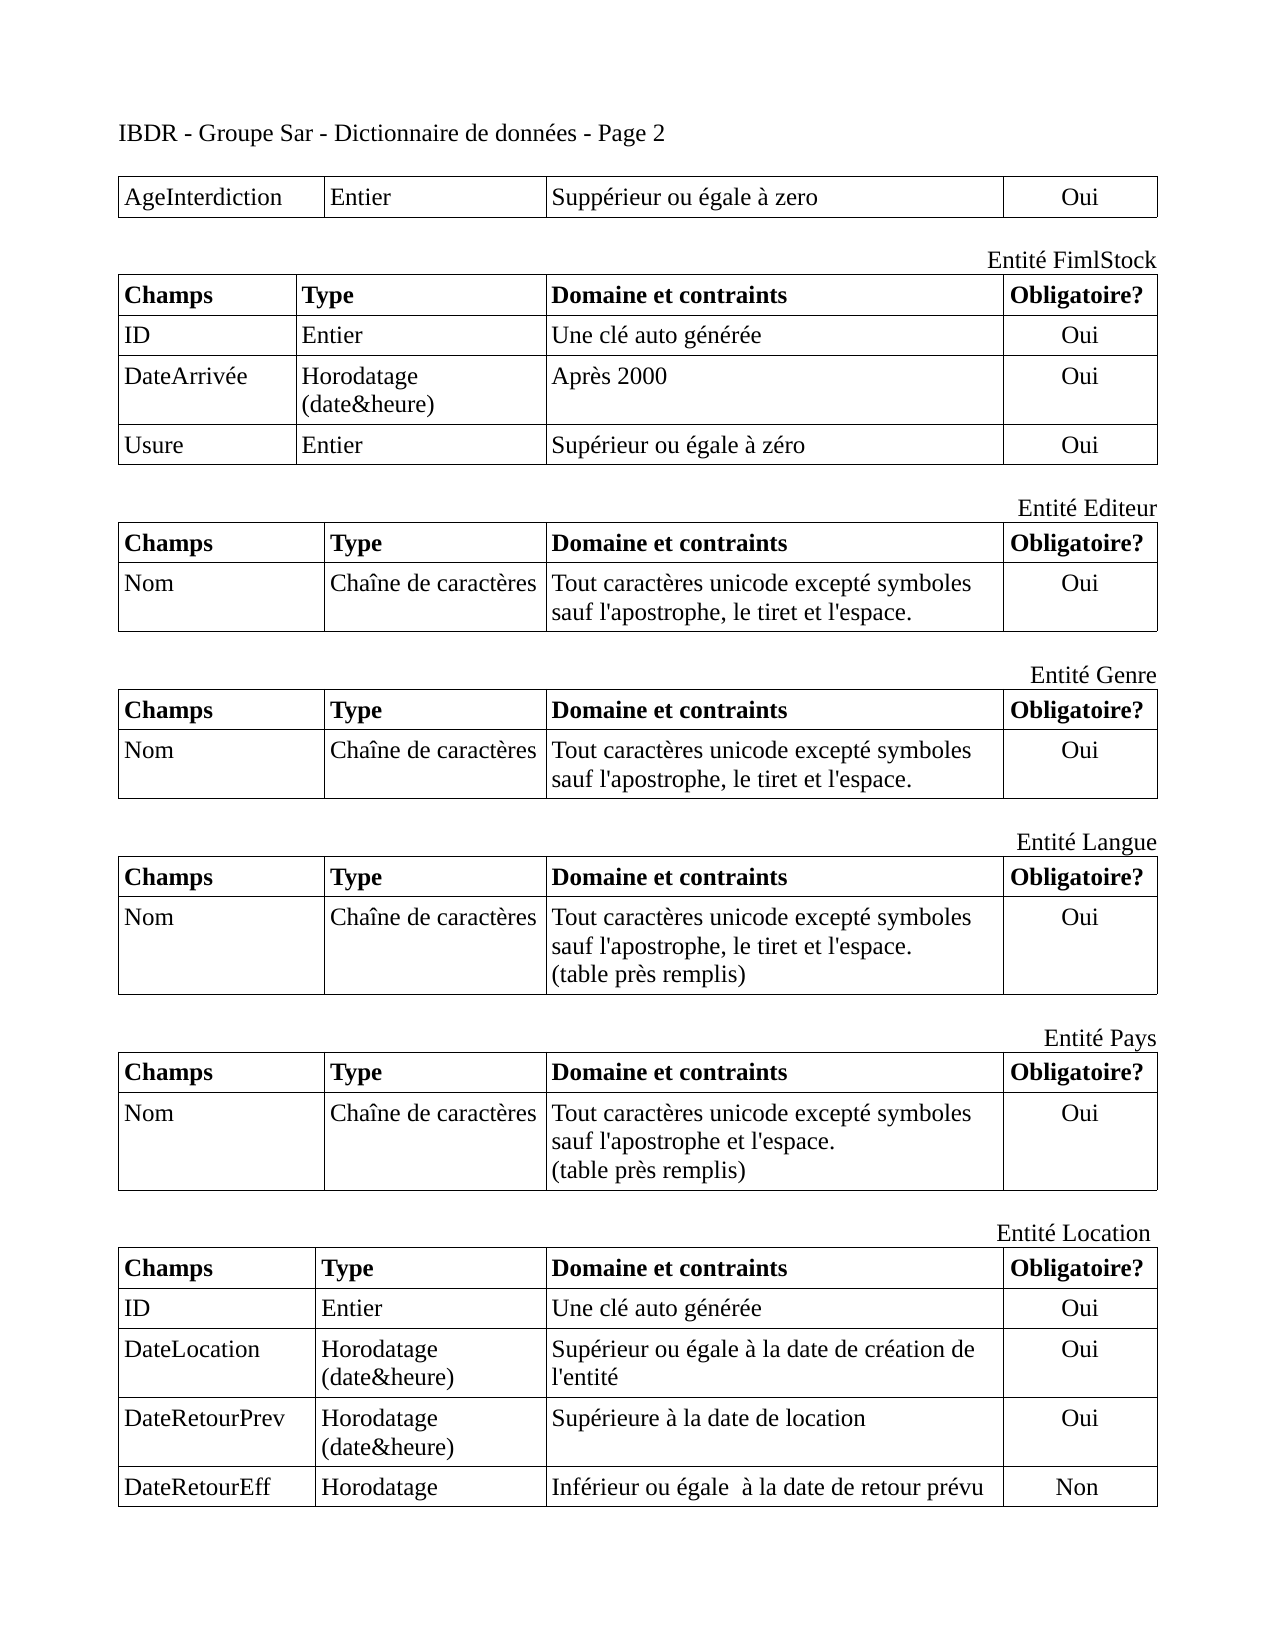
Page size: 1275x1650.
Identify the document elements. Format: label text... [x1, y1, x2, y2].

table_cell Horodatage (date&heure) [316, 1398, 546, 1466]
table_header Type [325, 857, 546, 896]
table_header Champs [119, 275, 296, 314]
table_cell Entier [316, 1289, 546, 1328]
table_cell Oui [1004, 730, 1157, 798]
table_header Obligatoire? [1004, 690, 1157, 729]
table_cell Horodatage (date&heure) [316, 1329, 546, 1397]
table_cell DateArrivée [119, 356, 296, 424]
table_cell Chaîne de caractères [325, 730, 546, 798]
table_header Domaine et contraints [547, 690, 1003, 729]
table_header Champs [119, 857, 324, 896]
table_header Obligatoire? [1004, 275, 1157, 314]
table_cell Horodatage [316, 1467, 546, 1506]
table_cell Supérieure à la date de location [547, 1398, 1003, 1466]
table_cell Après 2000 [547, 356, 1003, 424]
table_cell ID [119, 1289, 315, 1328]
table_cell Oui [1004, 356, 1157, 424]
table_header Domaine et contraints [547, 1053, 1003, 1092]
table_cell Tout caractères unicode excepté symboles sauf l'apostrophe, le tiret et l'espace. [547, 563, 1003, 631]
table_header Champs [119, 690, 324, 729]
table_cell Une clé auto générée [547, 316, 1003, 355]
table_header Type [316, 1248, 546, 1288]
table_cell ID [119, 316, 296, 355]
text Entité FimlStock [118, 246, 1157, 274]
text Entité Langue [118, 827, 1157, 856]
table_header Champs [119, 1248, 315, 1288]
table_header Domaine et contraints [547, 523, 1003, 562]
table_cell Une clé auto générée [547, 1289, 1003, 1328]
table_cell Oui [1004, 1398, 1157, 1466]
table_cell Oui [1004, 425, 1157, 464]
table_header Obligatoire? [1004, 1053, 1157, 1092]
table_cell Supérieur ou égale à zéro [547, 425, 1003, 464]
table_cell Chaîne de caractères [325, 1093, 546, 1190]
table_cell Nom [119, 563, 324, 631]
table_header Domaine et contraints [547, 275, 1003, 314]
table_cell Tout caractères unicode excepté symboles sauf l'apostrophe et l'espace. (table près remplis) [547, 1093, 1003, 1190]
table_cell Oui [1004, 177, 1157, 217]
table_header Obligatoire? [1004, 523, 1157, 562]
table_cell DateRetourPrev [119, 1398, 315, 1466]
table_cell Oui [1004, 1329, 1157, 1397]
table_header Obligatoire? [1004, 857, 1157, 896]
table_cell Tout caractères unicode excepté symboles sauf l'apostrophe, le tiret et l'espace. (table près remplis) [547, 897, 1003, 994]
table_cell Nom [119, 1093, 324, 1190]
table_cell Tout caractères unicode excepté symboles sauf l'apostrophe, le tiret et l'espace. [547, 730, 1003, 798]
table_cell Horodatage (date&heure) [297, 356, 546, 424]
table_cell Oui [1004, 1289, 1157, 1328]
table_header Domaine et contraints [547, 857, 1003, 896]
table_header Type [325, 690, 546, 729]
text Entité Location [118, 1218, 1157, 1247]
table_cell Oui [1004, 897, 1157, 994]
table_cell DateRetourEff [119, 1467, 315, 1506]
text Entité Pays [118, 1023, 1157, 1052]
table_cell Suppérieur ou égale à zero [547, 177, 1003, 217]
table_cell Inférieur ou égale à la date de retour prévu [547, 1467, 1003, 1506]
table_cell Oui [1004, 563, 1157, 631]
table_cell Supérieur ou égale à la date de création de l'entité [547, 1329, 1003, 1397]
table_cell Non [1004, 1467, 1157, 1506]
table_cell AgeInterdiction [119, 177, 324, 217]
table_cell Nom [119, 897, 324, 994]
table_cell Usure [119, 425, 296, 464]
text Entité Genre [118, 660, 1157, 689]
table_cell Oui [1004, 316, 1157, 355]
table_header Type [325, 523, 546, 562]
table_header Champs [119, 523, 324, 562]
table_cell Chaîne de caractères [325, 897, 546, 994]
table_cell Entier [325, 177, 546, 217]
table_cell Chaîne de caractères [325, 563, 546, 631]
table_header Obligatoire? [1004, 1248, 1157, 1288]
table_header Type [297, 275, 546, 314]
table_cell Entier [297, 425, 546, 464]
text Entité Editeur [118, 493, 1157, 522]
table_cell Oui [1004, 1093, 1157, 1190]
table_header Type [325, 1053, 546, 1092]
table_cell Nom [119, 730, 324, 798]
table_header Domaine et contraints [547, 1248, 1003, 1288]
table_header Champs [119, 1053, 324, 1092]
table_cell Entier [297, 316, 546, 355]
table_cell DateLocation [119, 1329, 315, 1397]
